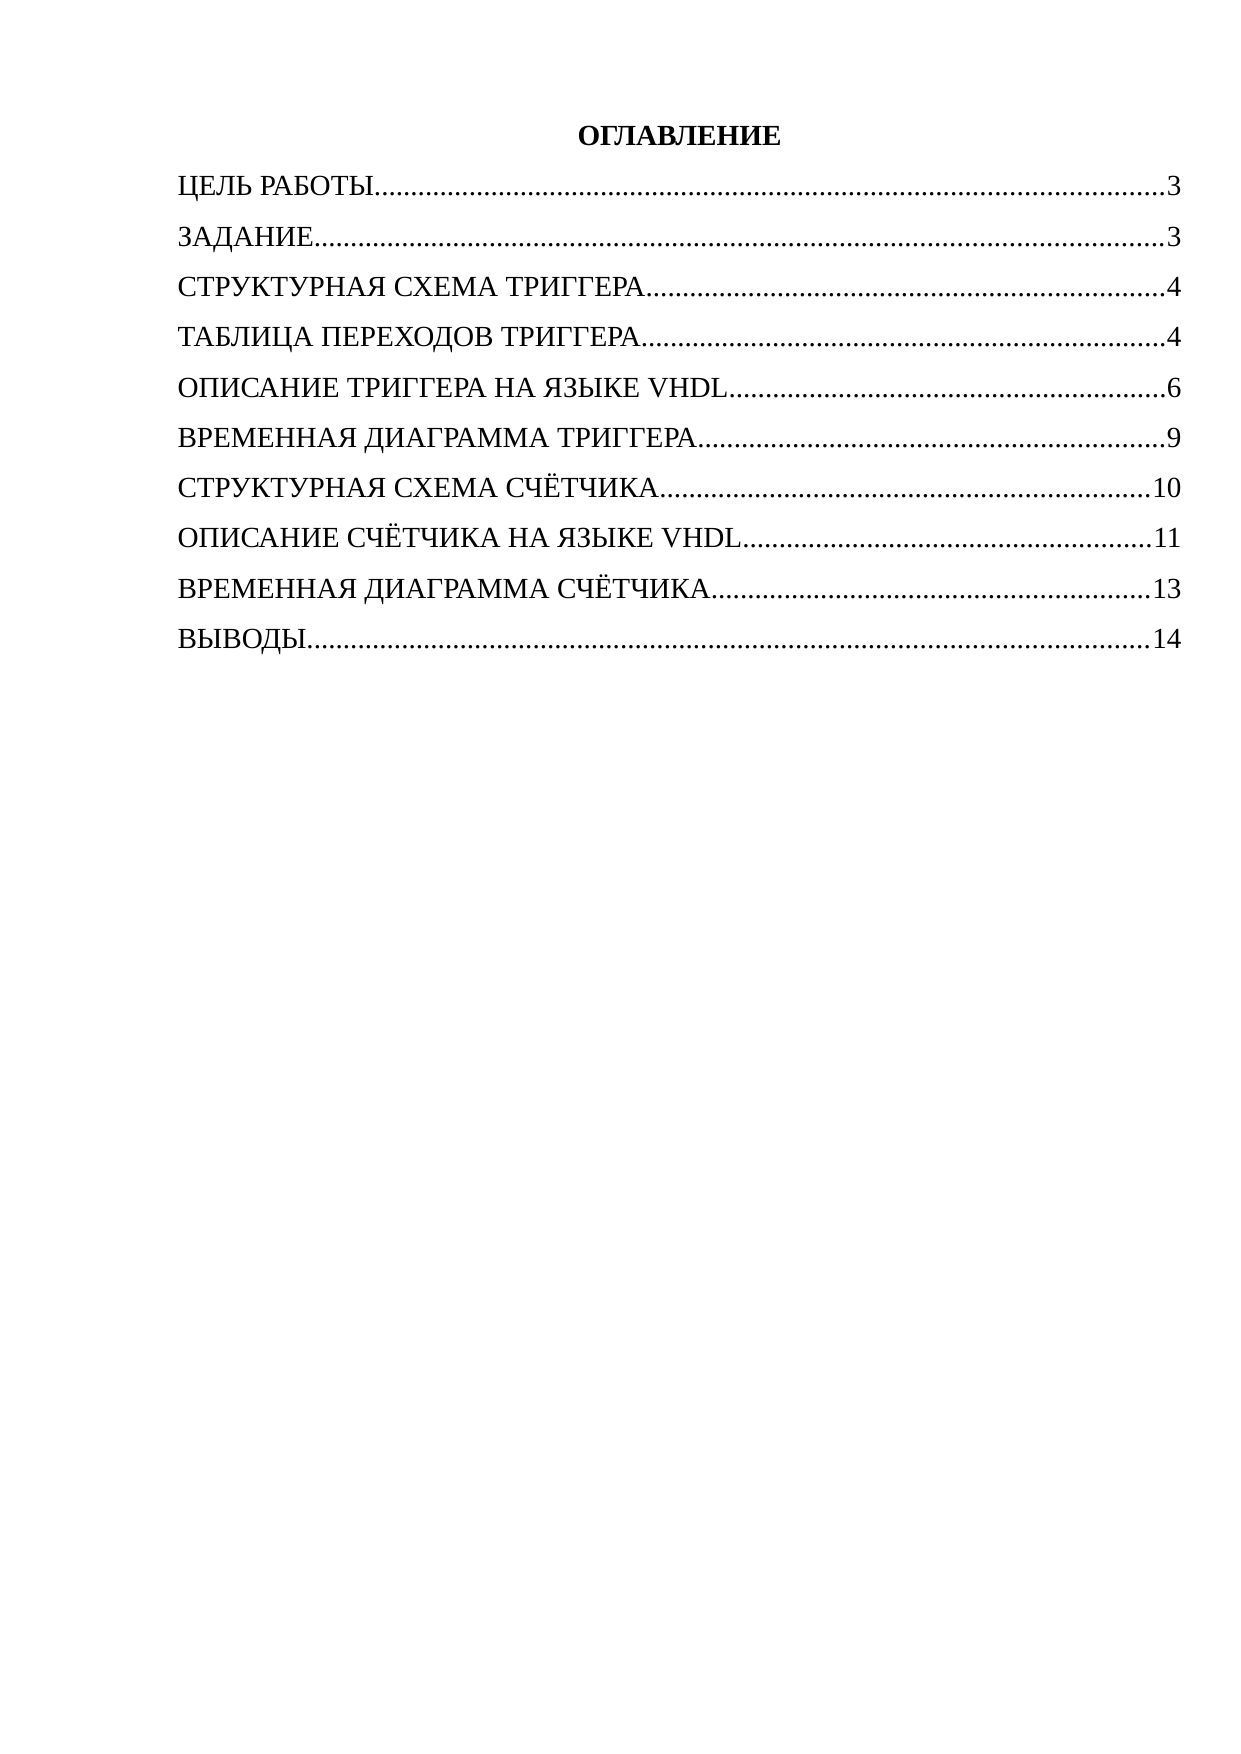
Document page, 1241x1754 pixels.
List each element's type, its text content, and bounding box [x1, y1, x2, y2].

text Задание 3 [177, 219, 1181, 252]
text Структурная схема триггера 4 [177, 269, 1181, 303]
text Таблица переходов триггера 4 [177, 319, 1181, 353]
text Выводы 14 [177, 621, 1181, 655]
text Временная диаграмма триггера 9 [177, 420, 1181, 453]
text Структурная схема счётчика 10 [177, 470, 1181, 504]
text Описание триггера на языке VHDL 6 [177, 370, 1181, 403]
text Цель работы 3 [177, 168, 1181, 202]
subtitle Оглавление [177, 118, 1181, 152]
text Временная диаграмма счётчика 13 [177, 571, 1181, 604]
text Описание счётчика на языке VHDL 11 [177, 521, 1181, 554]
